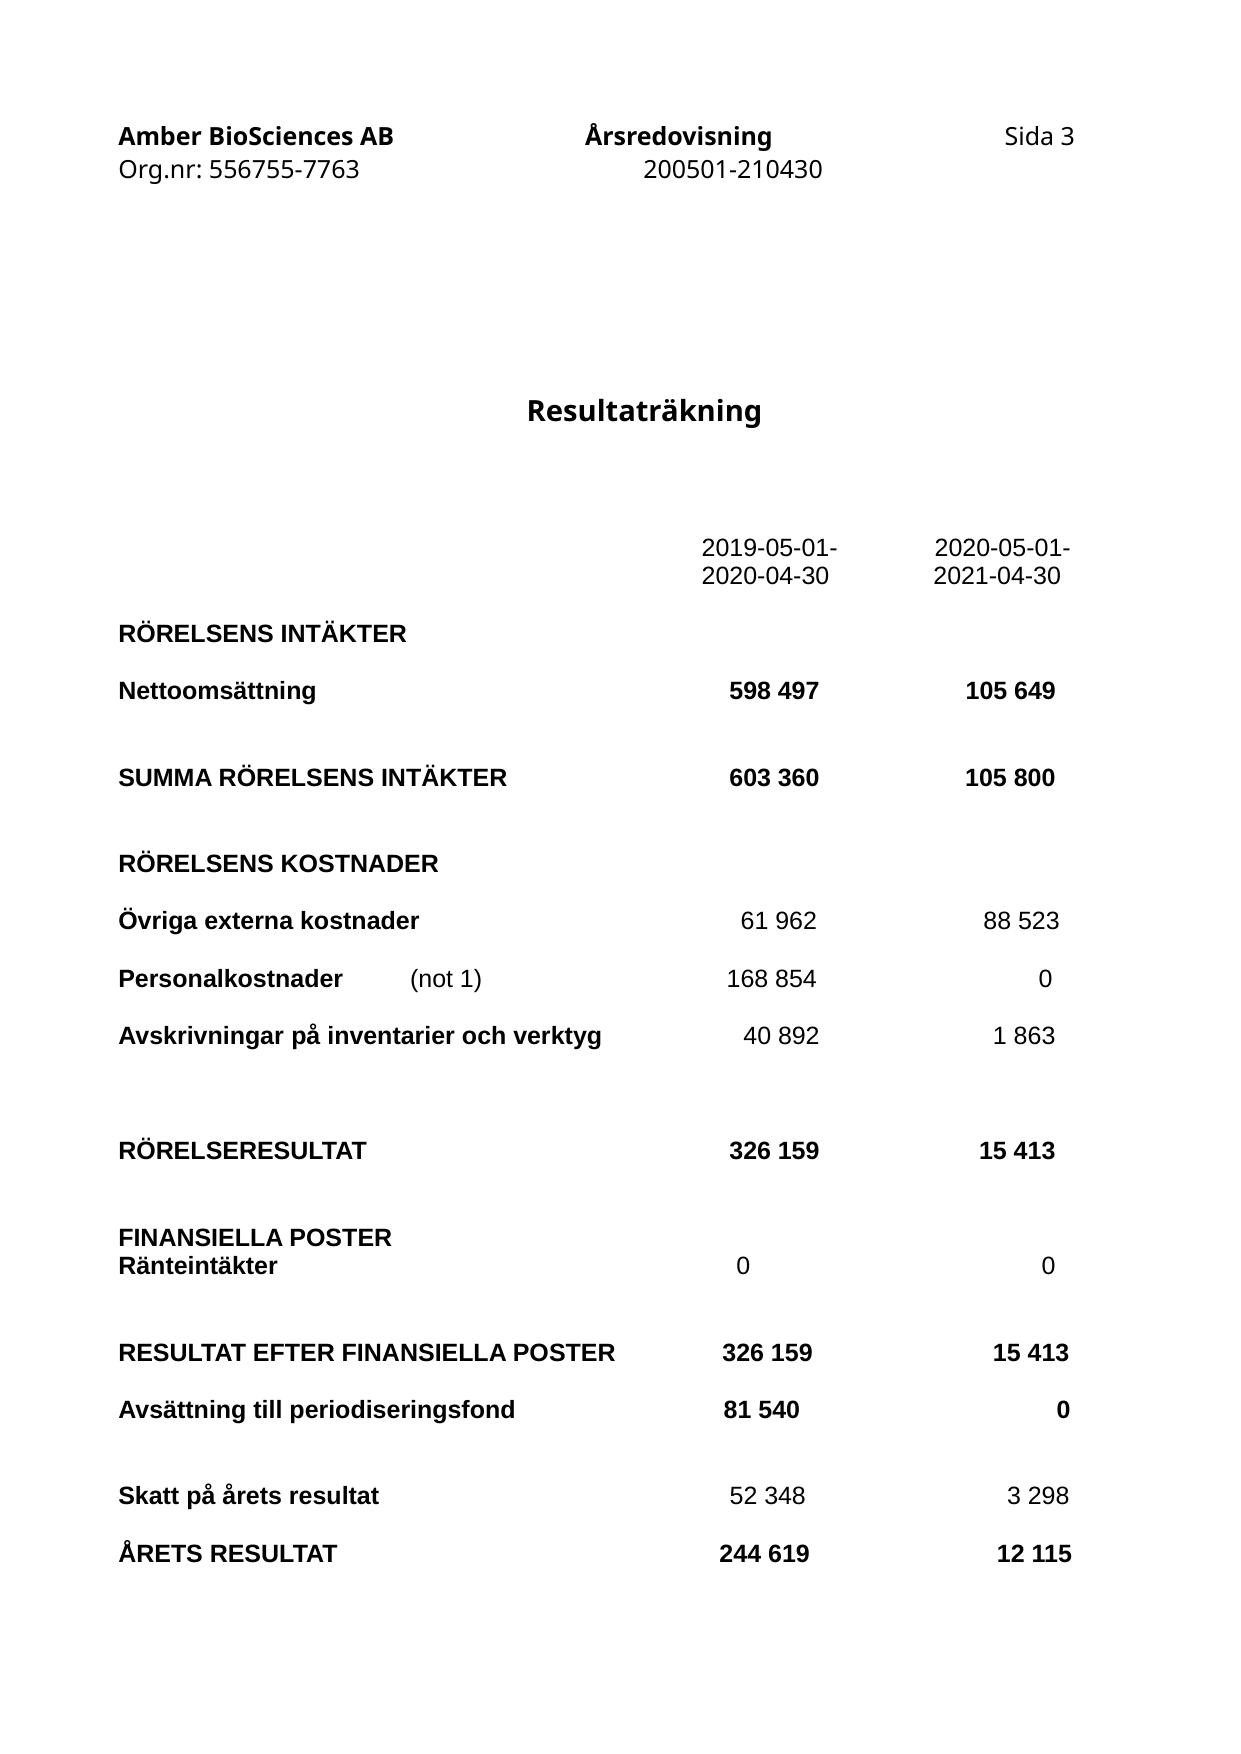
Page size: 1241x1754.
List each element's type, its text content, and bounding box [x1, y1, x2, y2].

text FINANSIELLA POSTER [118, 1222, 1122, 1251]
text Org.nr: 556755-7763 200501-210430 [118, 152, 1122, 186]
text Skatt på årets resultat 52 348 3 298 [118, 1481, 1122, 1510]
text RÖRELSERESULTAT 326 159 15 413 [118, 1136, 1122, 1165]
text ÅRETS RESULTAT 244 619 12 115 [118, 1539, 1122, 1567]
text Övriga externa kostnader 61 962 88 523 [118, 906, 1122, 935]
text Ränteintäkter 0 0 [118, 1251, 1122, 1280]
text 2019-05-01- 2020-05-01- [118, 532, 1122, 561]
text Resultaträkning [118, 391, 1122, 430]
text RÖRELSENS INTÄKTER [118, 619, 1122, 647]
text 2020-04-30 2021-04-30 [118, 561, 1122, 590]
text RESULTAT EFTER FINANSIELLA POSTER 326 159 15 413 [118, 1337, 1122, 1366]
text Amber BioSciences AB Årsredovisning Sida 3 [118, 118, 1122, 152]
text Avsättning till periodiseringsfond 81 540 0 [118, 1395, 1122, 1424]
text SUMMA RÖRELSENS INTÄKTER 603 360 105 800 [118, 762, 1122, 791]
text Personalkostnader (not 1) 168 854 0 [118, 964, 1122, 992]
text Nettoomsättning 598 497 105 649 [118, 676, 1122, 705]
text Avskrivningar på inventarier och verktyg 40 892 1 863 [118, 1021, 1122, 1050]
text RÖRELSENS KOSTNADER [118, 849, 1122, 877]
